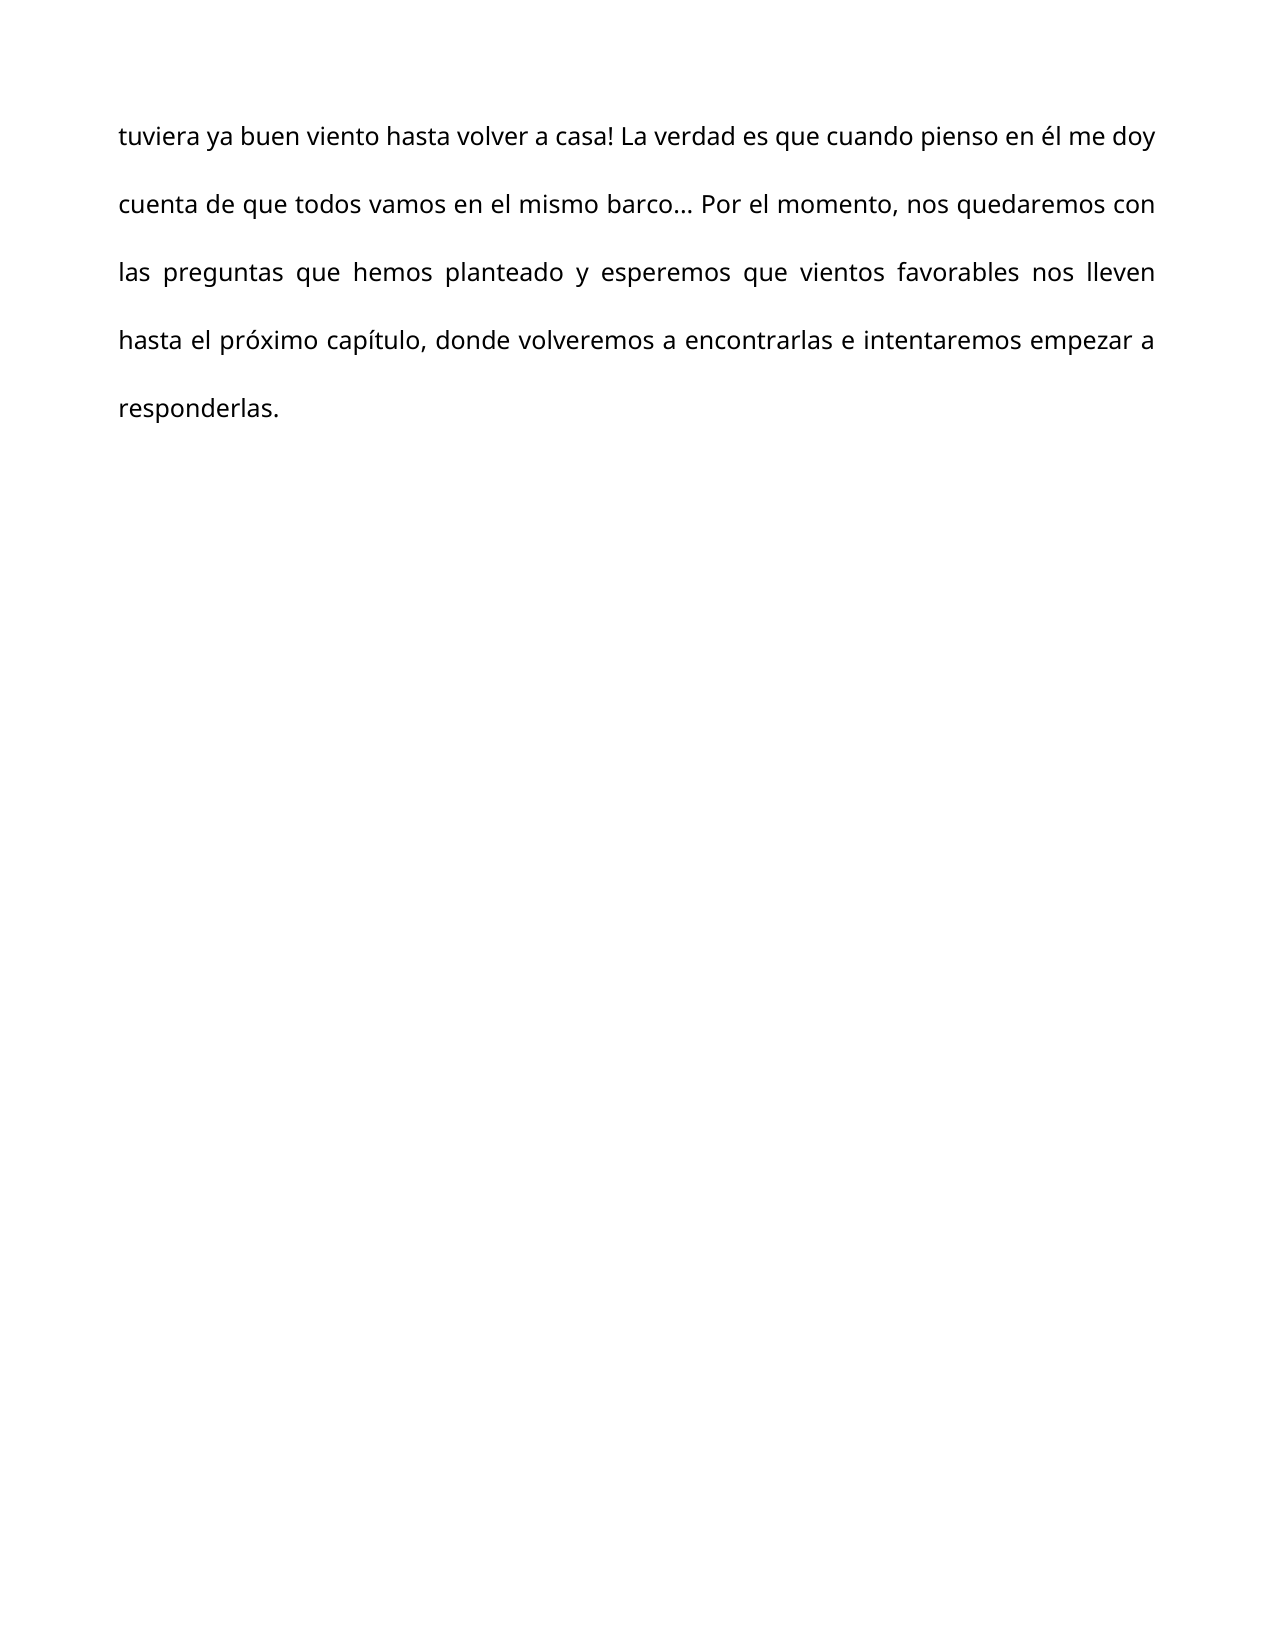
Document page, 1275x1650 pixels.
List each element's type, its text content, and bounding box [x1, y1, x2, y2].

text tuviera ya buen viento hasta volver a casa! La verdad es que cuando pienso en él me doy cuenta de que todos vamos en el mismo barco... Por el momento, nos quedaremos con las preguntas que hemos planteado y esperemos que vientos favorables nos lleven hasta el próximo capítulo, donde volveremos a encontrarlas e intentaremos empezar a responderlas. [118, 118, 1157, 425]
